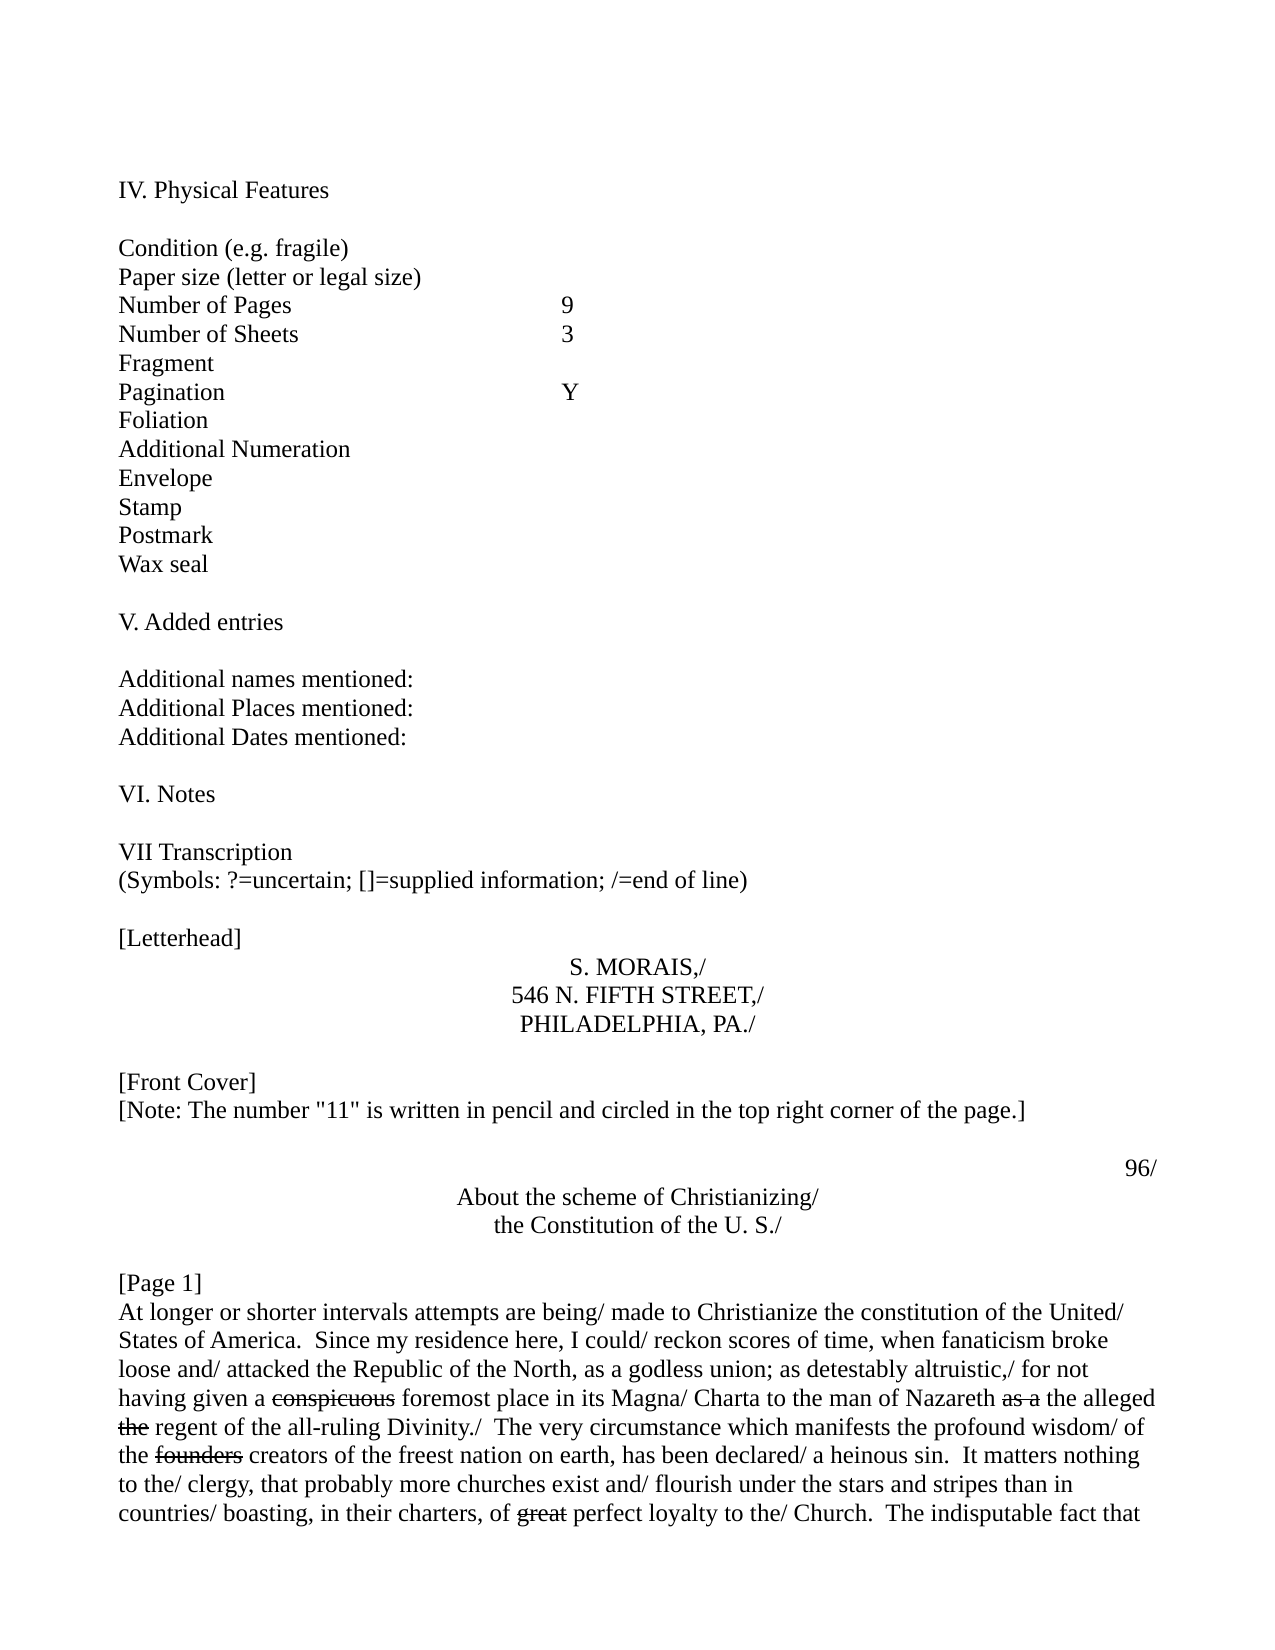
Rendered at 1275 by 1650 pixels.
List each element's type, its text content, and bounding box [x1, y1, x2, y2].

text At longer or shorter intervals attempts are being/ made to Christianize the constitution of the United/ States of America. Since my residence here, I could/ reckon scores of time, when fanaticism broke loose and/ attacked the Republic of the North, as a godless union; as detestably altruistic,/ for not having given a conspicuous foremost place in its Magna/ Charta to the man of Nazareth as a the alleged the regent of the all-ruling Divinity./ The very circumstance which manifests the profound wisdom/ of the founders creators of the freest nation on earth, has been declared/ a heinous sin. It matters nothing to the/ clergy, that probably more churches exist and/ flourish under the stars and stripes than in countries/ boasting, in their charters, of great perfect loyalty to the/ Church. The indisputable fact that [118, 1297, 1157, 1527]
text Condition (e.g. fragile) [118, 233, 1157, 262]
text V. Added entries [118, 607, 1157, 636]
text Foliation [118, 406, 1157, 434]
text [Front Cover] [118, 1067, 1157, 1096]
text [Letterhead] [118, 923, 1157, 952]
text Fragment [118, 348, 1157, 377]
text Number of Sheets 3 [118, 319, 1157, 348]
text [Note: The number "11" is written in pencil and circled in the top right corner of the page.] [118, 1096, 1157, 1124]
text IV. Physical Features [118, 176, 1157, 204]
text the Constitution of the U. S./ [118, 1211, 1157, 1239]
text Number of Pages 9 [118, 291, 1157, 319]
text Stamp [118, 492, 1157, 521]
text 96/ [118, 1153, 1157, 1182]
text 546 N. FIFTH STREET,/ [118, 981, 1157, 1009]
text Additional Places mentioned: [118, 693, 1157, 722]
text Wax seal [118, 549, 1157, 578]
text VI. Notes [118, 779, 1157, 808]
text Paper size (letter or legal size) [118, 262, 1157, 291]
text Pagination Y [118, 377, 1157, 406]
text Envelope [118, 463, 1157, 492]
text [Page 1] [118, 1268, 1157, 1297]
text S. MORAIS,/ [118, 952, 1157, 981]
text VII Transcription [118, 837, 1157, 866]
text Additional Numeration [118, 434, 1157, 463]
text (Symbols: ?=uncertain; []=supplied information; /=end of line) [118, 866, 1157, 894]
text PHILADELPHIA, PA./ [118, 1009, 1157, 1038]
text Additional names mentioned: [118, 664, 1157, 693]
text Additional Dates mentioned: [118, 722, 1157, 751]
text Postma rk [118, 521, 1157, 549]
text About the scheme of Christianizing/ [118, 1182, 1157, 1211]
